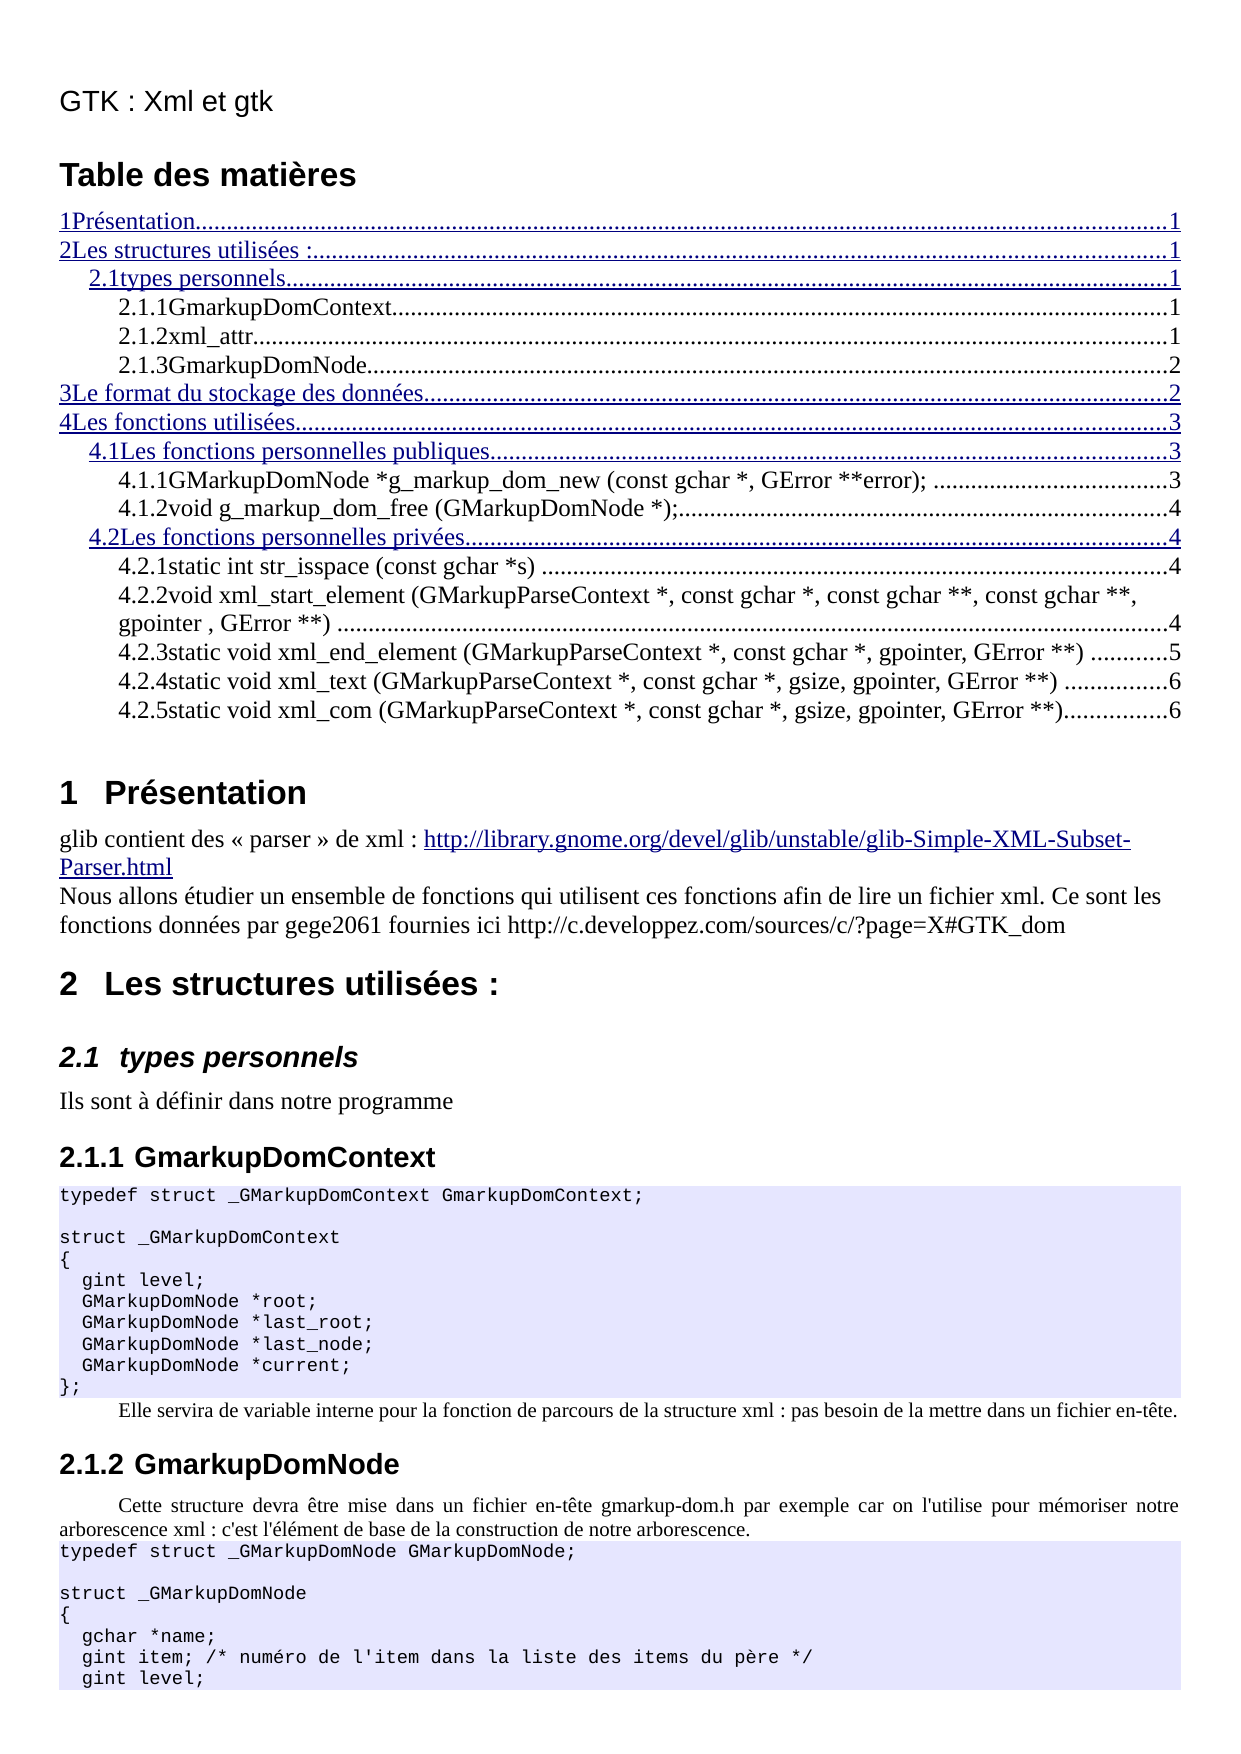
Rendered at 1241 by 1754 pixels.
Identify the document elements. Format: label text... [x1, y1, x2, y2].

text 2.1types personnels 1 [88, 263, 1181, 288]
subtitle GmarkupDomNode [59, 1447, 1181, 1481]
text { [59, 1249, 1181, 1271]
text 2.1.2xml_attr 1 [118, 321, 1181, 350]
text gint level; [59, 1669, 1181, 1690]
text GMarkupDomNode *current; [59, 1356, 1181, 1377]
text GMarkupDomNode *last_root; [59, 1313, 1181, 1334]
text struct _GMarkupDomContext [59, 1228, 1181, 1249]
subtitle Présentation [59, 773, 1181, 811]
text 4.2.1static int str_isspace (const gchar *s) 4 [118, 551, 1181, 580]
text gchar *name; [59, 1626, 1181, 1648]
text gint item; /* numéro de l'item dans la liste des items du père */ [59, 1648, 1181, 1669]
text 4Les fonctions utilisées 3 [59, 407, 1181, 432]
subtitle Table des matières [59, 155, 1181, 193]
text 4.2.5static void xml_com (GMarkupParseContext *, const gchar *, gsize, gpointer, GError **) 6 [118, 695, 1181, 723]
text Ils sont à définir dans notre programme [59, 1086, 1181, 1115]
text glib contient des « parser » de xml : http://library.gnome.org/devel/glib/unstable/glib-Simple-XML-Subset-Parser.html [59, 824, 1181, 881]
subtitle types personnels [59, 1040, 1181, 1073]
text }; [59, 1377, 1181, 1398]
text 4.2.2void xml_start_element (GMarkupParseContext *, const gchar *, const gchar **, const gchar **, gpointer , GError **) 4 [118, 580, 1181, 637]
text 4.2.4static void xml_text (GMarkupParseContext *, const gchar *, gsize, gpointer, GError **) 6 [118, 666, 1181, 695]
text 2Les structures utilisées : 1 [59, 235, 1181, 260]
text 4.1Les fonctions personnelles publiques 3 [88, 436, 1181, 461]
text GMarkupDomNode *root; [59, 1292, 1181, 1313]
text 3Le format du stockage des données 2 [59, 378, 1181, 403]
text 1Présentation 1 [59, 206, 1181, 231]
text struct _GMarkupDomNode [59, 1584, 1181, 1605]
text typedef struct _GMarkupDomContext GmarkupDomContext; [59, 1186, 1181, 1207]
text Elle servira de variable interne pour la fonction de parcours de la structure xml : pas besoin de la mettre dans un fichier en-tête. [59, 1398, 1181, 1422]
text 4.2.3static void xml_end_element (GMarkupParseContext *, const gchar *, gpointer, GError **) 5 [118, 637, 1181, 666]
text Nous allons étudier un ensemble de fonctions qui utilisent ces fonctions afin de lire un fichier xml. Ce sont les fonctions données par gege2061 fournies ici http://c.developpez.com/sources/c/?page=X#GTK_dom [59, 881, 1181, 939]
text 2.1.3GmarkupDomNode 2 [118, 350, 1181, 378]
subtitle Les structures utilisées : [59, 964, 1181, 1002]
subtitle GTK : Xml et gtk [59, 84, 1181, 118]
text { [59, 1605, 1181, 1626]
text 4.1.1GMarkupDomNode *g_markup_dom_new (const gchar *, GError **error); 3 [118, 465, 1181, 493]
text 4.2Les fonctions personnelles privées 4 [88, 522, 1181, 547]
text gint level; [59, 1271, 1181, 1292]
text 4.1.2void g_markup_dom_free (GMarkupDomNode *); 4 [118, 493, 1181, 522]
text typedef struct _GMarkupDomNode GMarkupDomNode; [59, 1541, 1181, 1563]
text GMarkupDomNode *last_node; [59, 1334, 1181, 1356]
subtitle GmarkupDomContext [59, 1140, 1181, 1173]
text 2.1.1GmarkupDomContext 1 [118, 292, 1181, 321]
text Cette structure devra être mise dans un fichier en-tête gmarkup-dom.h par exemple car on l'utilise pour mémoriser notre arborescence xml : c'est l'élément de base de la construction de notre arborescence. [59, 1493, 1181, 1541]
